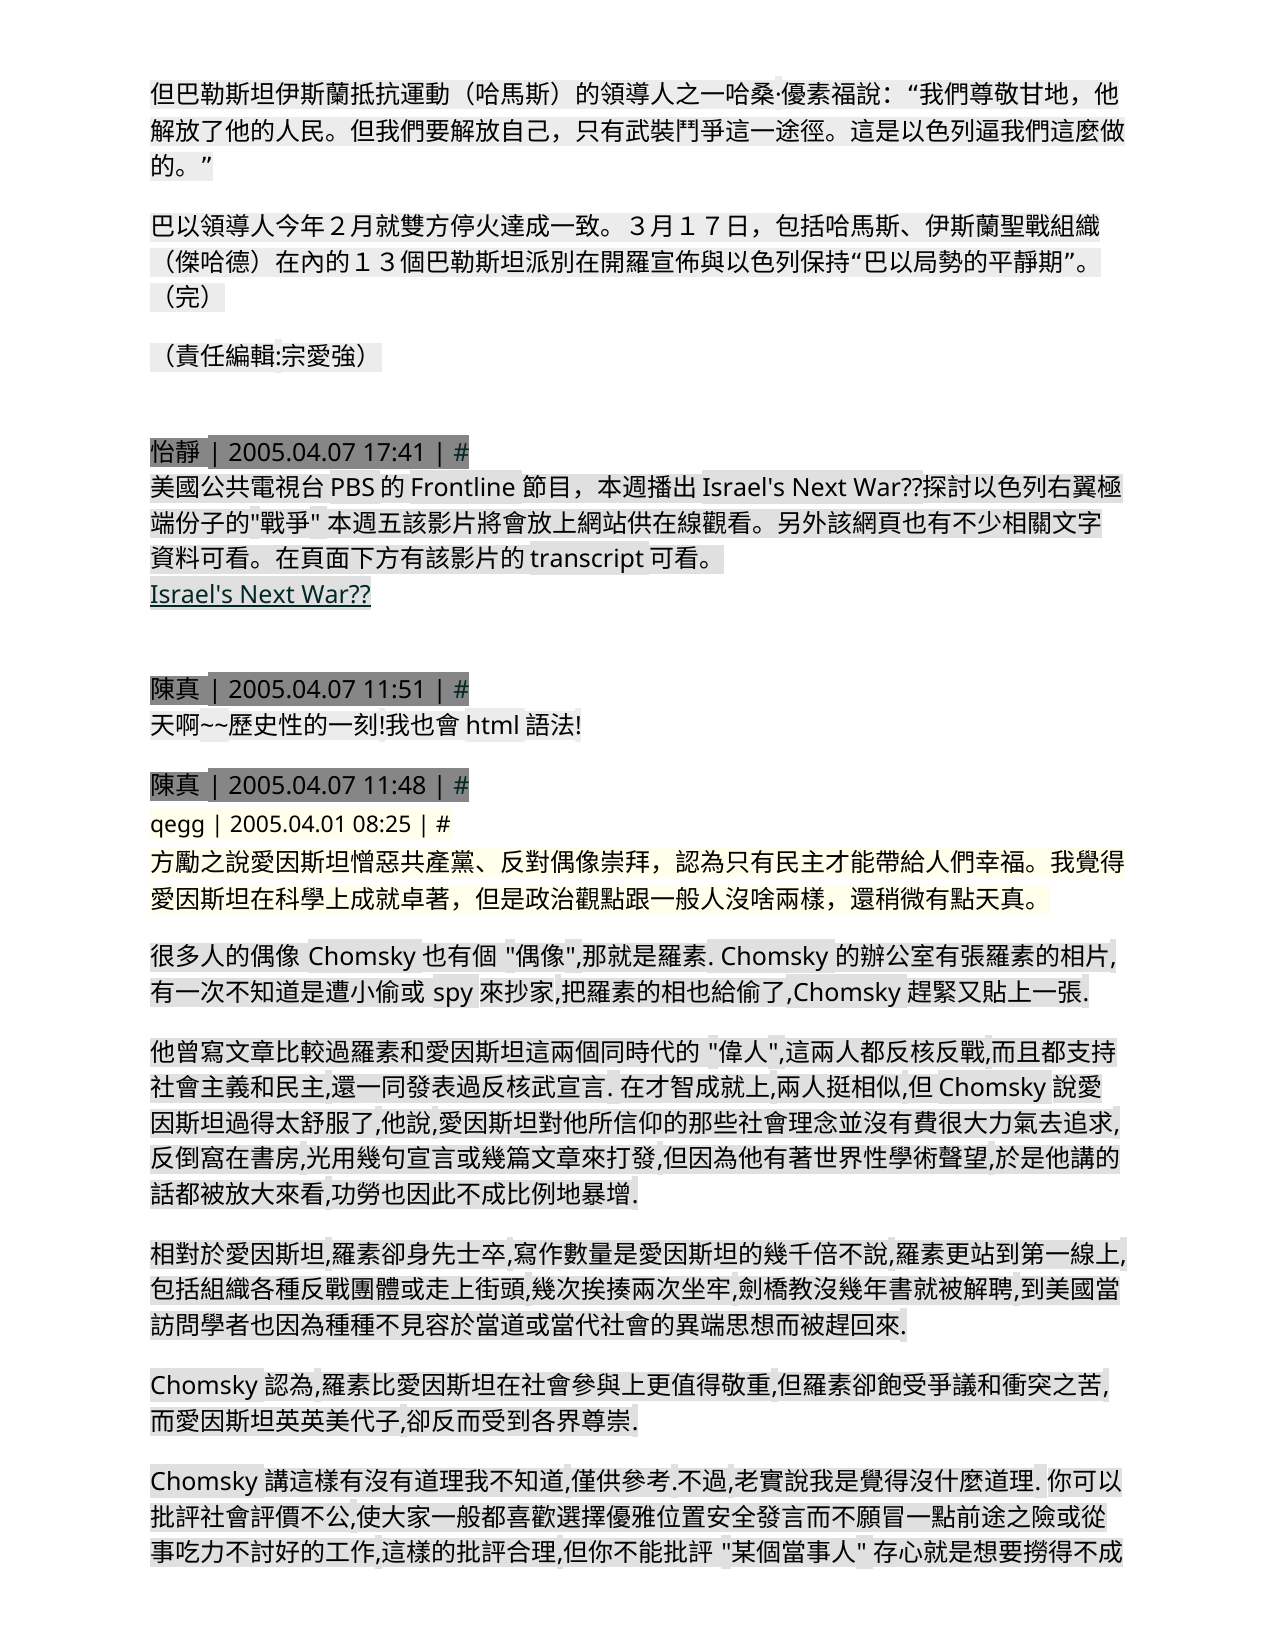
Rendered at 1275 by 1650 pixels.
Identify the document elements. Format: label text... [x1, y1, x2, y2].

text 方勵之說愛因斯坦憎惡共產黨、反對偶像崇拜，認為只有民主才能帶給人們幸福。我覺得愛因斯坦在科學上成就卓著，但是政治觀點跟一般人沒啥兩樣，還稍微有點天真。 [150, 839, 1125, 914]
text qegg | 2005.04.01 08:25 | # [150, 802, 1125, 839]
text 陳真 | 2005.04.07 11:48 | # [150, 767, 1125, 802]
text 怡靜 | 2005.04.07 17:41 | # [150, 433, 1125, 469]
text 美國公共電視台PBS的Frontline 節目，本週播出Israel's Next War??探討以色列右翼極端份子的"戰爭" 本週五該影片將會放上網站供在線觀看。另外該網頁也有不少相關文字資料可看。在頁面下方有該影片的transcript可看。 Israel's Next War?? [150, 469, 1125, 646]
text Chomsky 認為,羅素比愛因斯坦在社會參與上更值得敬重,但羅素卻飽受爭議和衝突之苦,而愛因斯坦英英美代子,卻反而受到各界尊崇. [150, 1367, 1125, 1437]
text 天啊~~歷史性的一刻!我也會html語法! [150, 706, 1125, 742]
text 很多人的偶像 Chomsky 也有個 "偶像",那就是羅素. Chomsky 的辦公室有張羅素的相片,有一次不知道是遭小偷或 spy 來抄家,把羅素的相也給偷了,Chomsky 趕緊又貼上一張. [150, 937, 1125, 1008]
text Chomsky 講這樣有沒有道理我不知道,僅供參考.不過,老實說我是覺得沒什麼道理. 你可以批評社會評價不公,使大家一般都喜歡選擇優雅位置安全發言而不願冒一點前途之險或從事吃力不討好的工作,這樣的批評合理,但你不能批評 "某個當事人" 存心就是想要撈得不成 [150, 1462, 1125, 1569]
text 巴以領導人今年２月就雙方停火達成一致。３月１７日，包括哈馬斯、伊斯蘭聖戰組織（傑哈德）在內的１３個巴勒斯坦派別在開羅宣佈與以色列保持“巴以局勢的平靜期”。（完） [150, 206, 1125, 312]
text 相對於愛因斯坦,羅素卻身先士卒,寫作數量是愛因斯坦的幾千倍不說,羅素更站到第一線上,包括組織各種反戰團體或走上街頭,幾次挨揍兩次坐牢,劍橋教沒幾年書就被解聘,到美國當訪問學者也因為種種不見容於當道或當代社會的異端思想而被趕回來. [150, 1235, 1125, 1342]
text 但巴勒斯坦伊斯蘭抵抗運動（哈馬斯）的領導人之一哈桑·優素福說：“我們尊敬甘地，他解放了他的人民。但我們要解放自己，只有武裝鬥爭這一途徑。這是以色列逼我們這麼做的。” [150, 75, 1125, 181]
text 他曾寫文章比較過羅素和愛因斯坦這兩個同時代的 "偉人",這兩人都反核反戰,而且都支持社會主義和民主,還一同發表過反核武宣言. 在才智成就上,兩人挺相似,但Chomsky 說愛因斯坦過得太舒服了,他說,愛因斯坦對他所信仰的那些社會理念並沒有費很大力氣去追求,反倒窩在書房,光用幾句宣言或幾篇文章來打發,但因為他有著世界性學術聲望,於是他講的話都被放大來看,功勞也因此不成比例地暴增. [150, 1033, 1125, 1210]
text （責任編輯:宗愛強） [150, 337, 1125, 408]
text 陳真 | 2005.04.07 11:51 | # [150, 671, 1125, 706]
